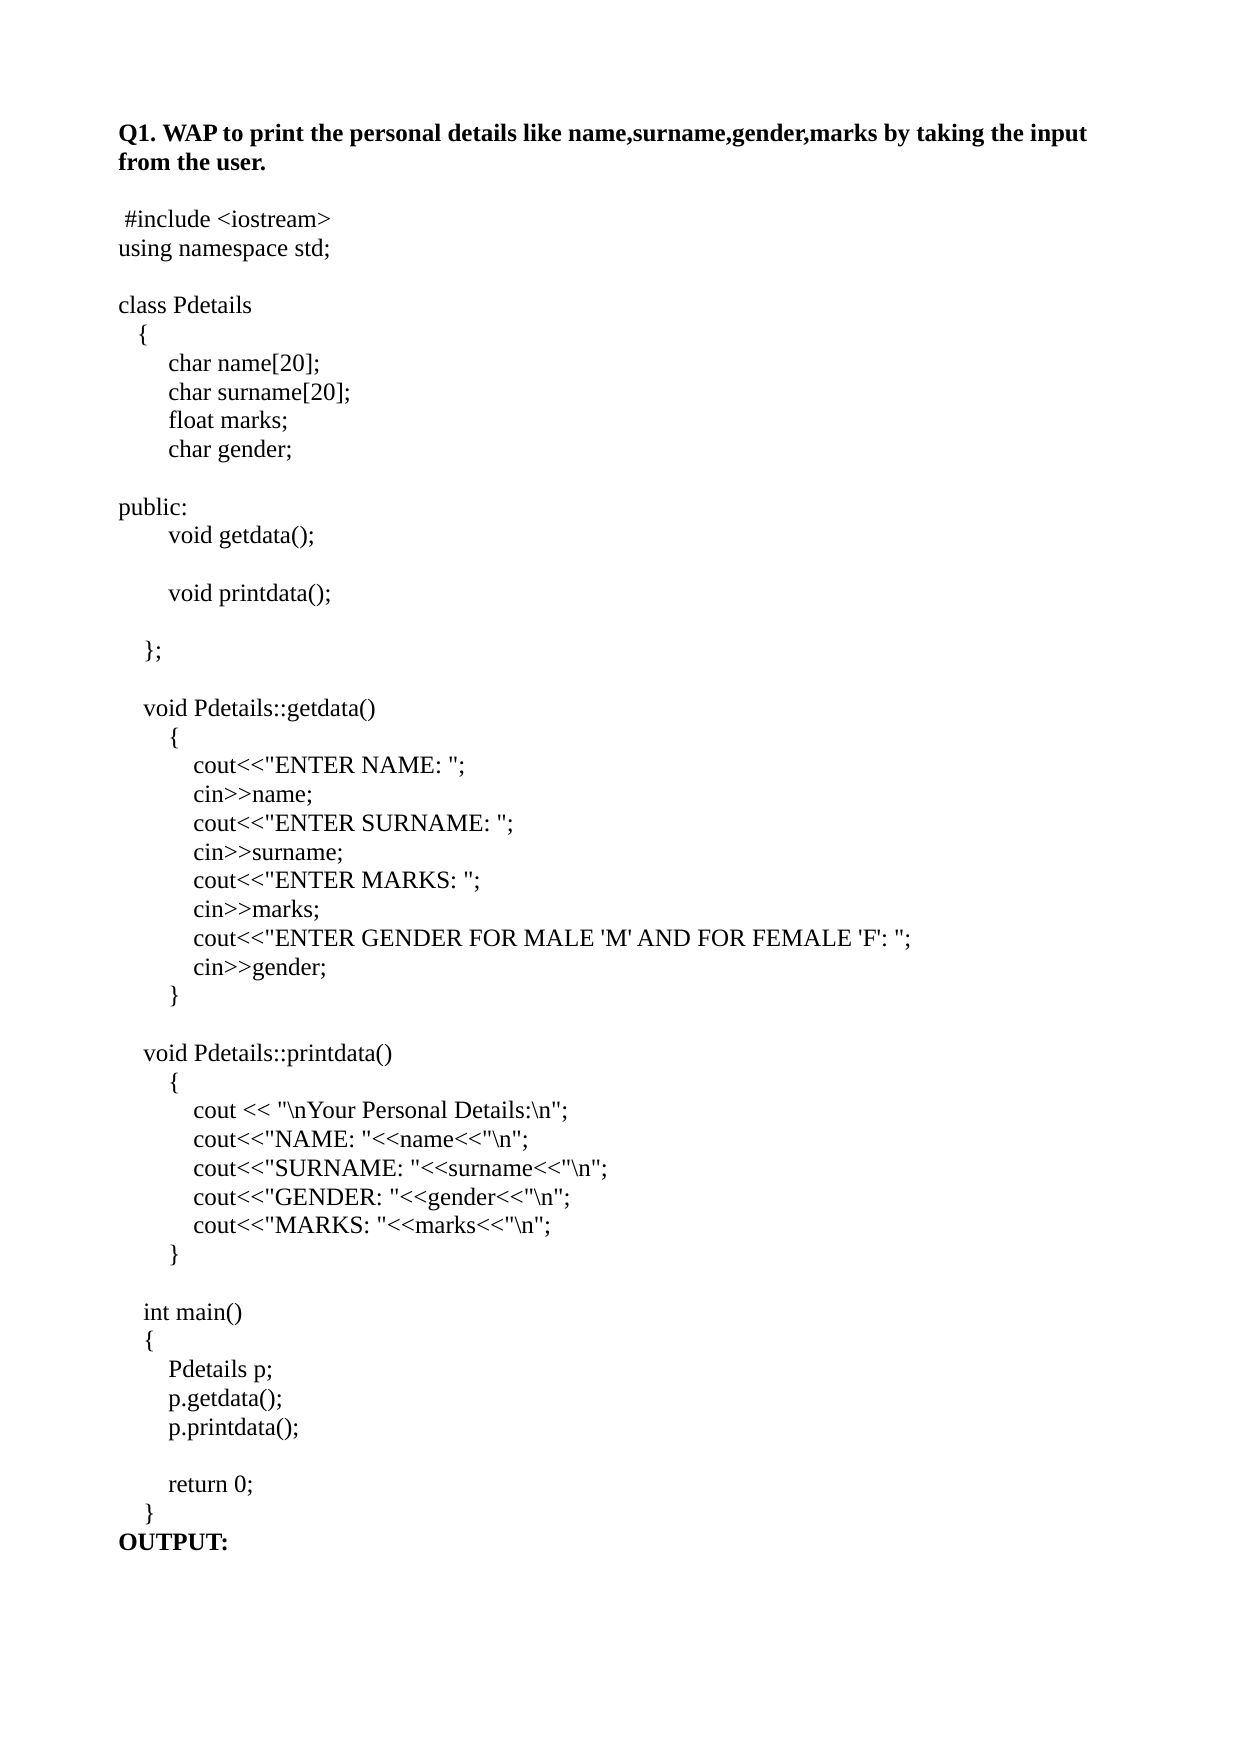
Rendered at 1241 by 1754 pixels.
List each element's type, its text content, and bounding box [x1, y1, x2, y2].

text { [118, 1067, 1122, 1096]
text { [118, 722, 1122, 751]
text Q1. WAP to print the personal details like name,surname,gender,marks by taking the input from the user. [118, 118, 1122, 176]
text cin>>name; [118, 779, 1122, 808]
text Pdetails p; [118, 1354, 1122, 1383]
text #include <iostream> [118, 204, 1122, 233]
text char gender; [118, 434, 1122, 463]
text void Pdetails::printdata() [118, 1038, 1122, 1067]
text int main() [118, 1297, 1122, 1326]
text cout << "\nYour Personal Details:\n"; [118, 1096, 1122, 1124]
text cout<<"SURNAME: "<<surname<<"\n"; [118, 1153, 1122, 1182]
text cin>>marks; [118, 894, 1122, 923]
text cin>>surname; [118, 837, 1122, 866]
text void getdata(); [118, 521, 1122, 549]
text char surname[20]; [118, 377, 1122, 406]
text cout<<"ENTER GENDER FOR MALE 'M' AND FOR FEMALE 'F': "; [118, 923, 1122, 952]
text } [118, 1239, 1122, 1268]
text float marks; [118, 406, 1122, 434]
text p.printdata(); [118, 1412, 1122, 1441]
text cout<<"MARKS: "<<marks<<"\n"; [118, 1211, 1122, 1239]
text cout<<"GENDER: "<<gender<<"\n"; [118, 1182, 1122, 1211]
text } [118, 981, 1122, 1009]
text cout<<"ENTER NAME: "; [118, 751, 1122, 779]
text cout<<"NAME: "<<name<<"\n"; [118, 1124, 1122, 1153]
text } [118, 1498, 1122, 1527]
text class Pdetails [118, 291, 1122, 319]
text return 0; [118, 1469, 1122, 1498]
text using namespace std; [118, 233, 1122, 262]
text cin>>gender; [118, 952, 1122, 981]
text { [118, 319, 1122, 348]
text }; [118, 636, 1122, 664]
text cout<<"ENTER SURNAME: "; [118, 808, 1122, 837]
text OUTPUT: [118, 1527, 1122, 1556]
text public: [118, 492, 1122, 521]
text cout<<"ENTER MARKS: "; [118, 866, 1122, 894]
text { [118, 1326, 1122, 1354]
text char name[20]; [118, 348, 1122, 377]
text void printdata(); [118, 578, 1122, 607]
text p.getdata(); [118, 1383, 1122, 1412]
text void Pdetails::getdata() [118, 693, 1122, 722]
